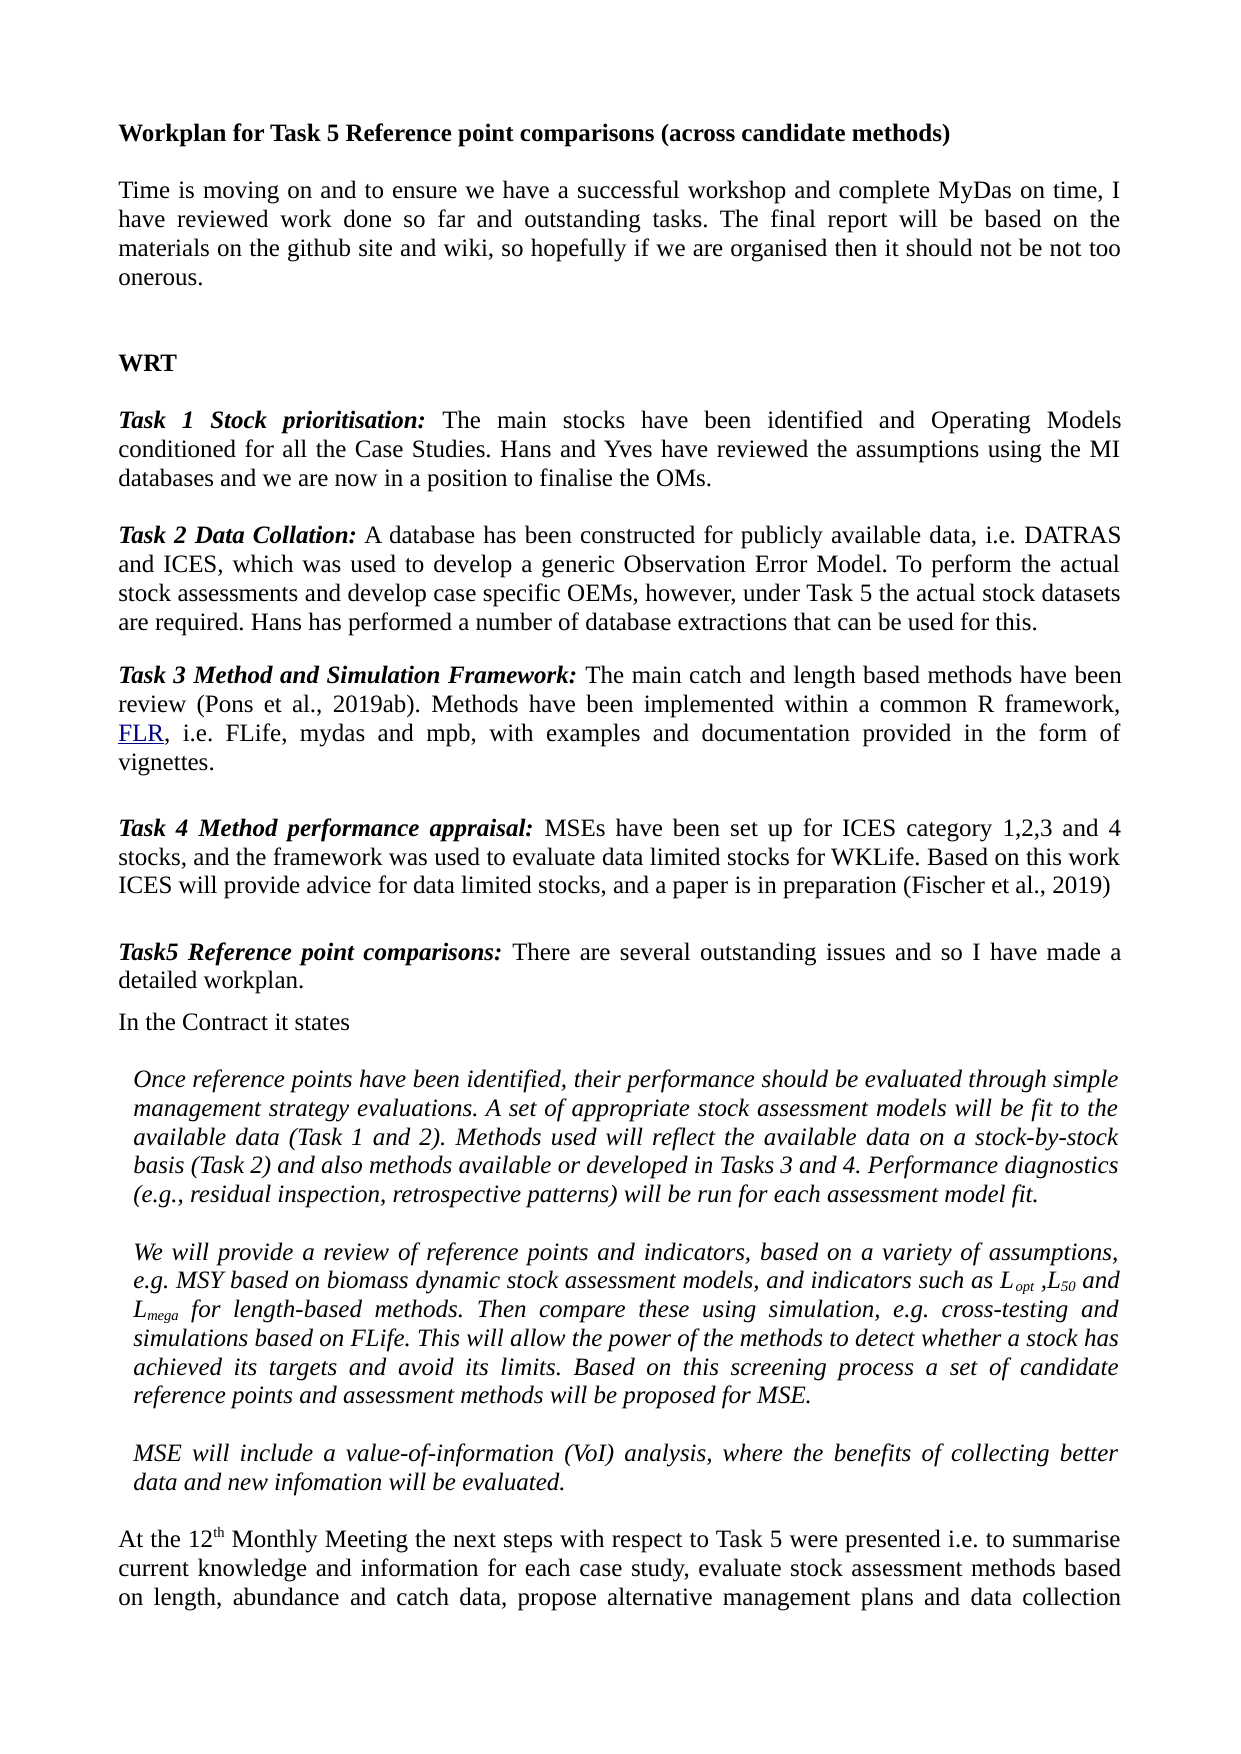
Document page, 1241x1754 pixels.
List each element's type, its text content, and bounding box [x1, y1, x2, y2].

text Workplan for Task 5 Reference point comparisons (across candidate methods) [118, 118, 1122, 147]
text MSE will include a value-of-information (VoI) analysis, where the benefits of collecting better data and new infomation will be evaluated. [133, 1438, 1122, 1496]
text WRT [118, 348, 1122, 377]
text Time is moving on and to ensure we have a successful workshop and complete MyDas on time, I have reviewed work done so far and outstanding tasks. The final report will be based on the materials on the github site and wiki, so hopefully if we are organised then it should not be not too onerous. [118, 176, 1122, 291]
text Task 1 Stock prioritisation: The main stocks have been identified and Operating Models conditioned for all the Case Studies. Hans and Yves have reviewed the assumptions using the MI databases and we are now in a position to finalise the OMs. [118, 406, 1122, 492]
text Once reference points have been identified, their performance should be evaluated through simple management strategy evaluations. A set of appropriate stock assessment models will be fit to the available data (Task 1 and 2). Methods used will reflect the available data on a stock-by-stock basis (Task 2) and also methods available or developed in Tasks 3 and 4. Performance diagnostics (e.g., residual inspection, retrospective patterns) will be run for each assessment model fit. [133, 1064, 1122, 1208]
subtitle Task5 Reference point comparisons: There are several outstanding issues and so I have made a detailed workplan. [118, 937, 1122, 994]
text In the Contract it states [118, 1007, 1122, 1036]
text Task 2 Data Collation: A database has been constructed for publicly available data, i.e. DATRAS and ICES, which was used to develop a generic Observation Error Model. To perform the actual stock assessments and develop case specific OEMs, however, under Task 5 the actual stock datasets are required. Hans has performed a number of database extractions that can be used for this. [118, 521, 1122, 636]
text We will provide a review of reference points and indicators, based on a variety of assumptions, e.g. MSY based on biomass dynamic stock assessment models, and indicators such as Lopt ,L50 and Lmega for length-based methods. Then compare these using simulation, e.g. cross-testing and simulations based on FLife. This will allow the power of the methods to detect whether a stock has achieved its targets and avoid its limits. Based on this screening process a set of candidate reference points and assessment methods will be proposed for MSE. [133, 1237, 1122, 1409]
subtitle Task 4 Method performance appraisal: MSEs have been set up for ICES category 1,2,3 and 4 stocks, and the framework was used to evaluate data limited stocks for WKLife. Based on this work ICES will provide advice for data limited stocks, and a paper is in preparation (Fischer et al., 2019) [118, 813, 1122, 899]
subtitle Task 3 Method and Simulation Framework: The main catch and length based methods have been review (Pons et al., 2019ab). Methods have been implemented within a common R framework, FLR, i.e. FLife, mydas and mpb, with examples and documentation provided in the form of vignettes. [118, 661, 1122, 776]
text At the 12th Monthly Meeting the next steps with respect to Task 5 were presented i.e. to summarise current knowledge and information for each case study, evaluate stock assessment methods based on length, abundance and catch data, propose alternative management plans and data collection [118, 1524, 1122, 1611]
